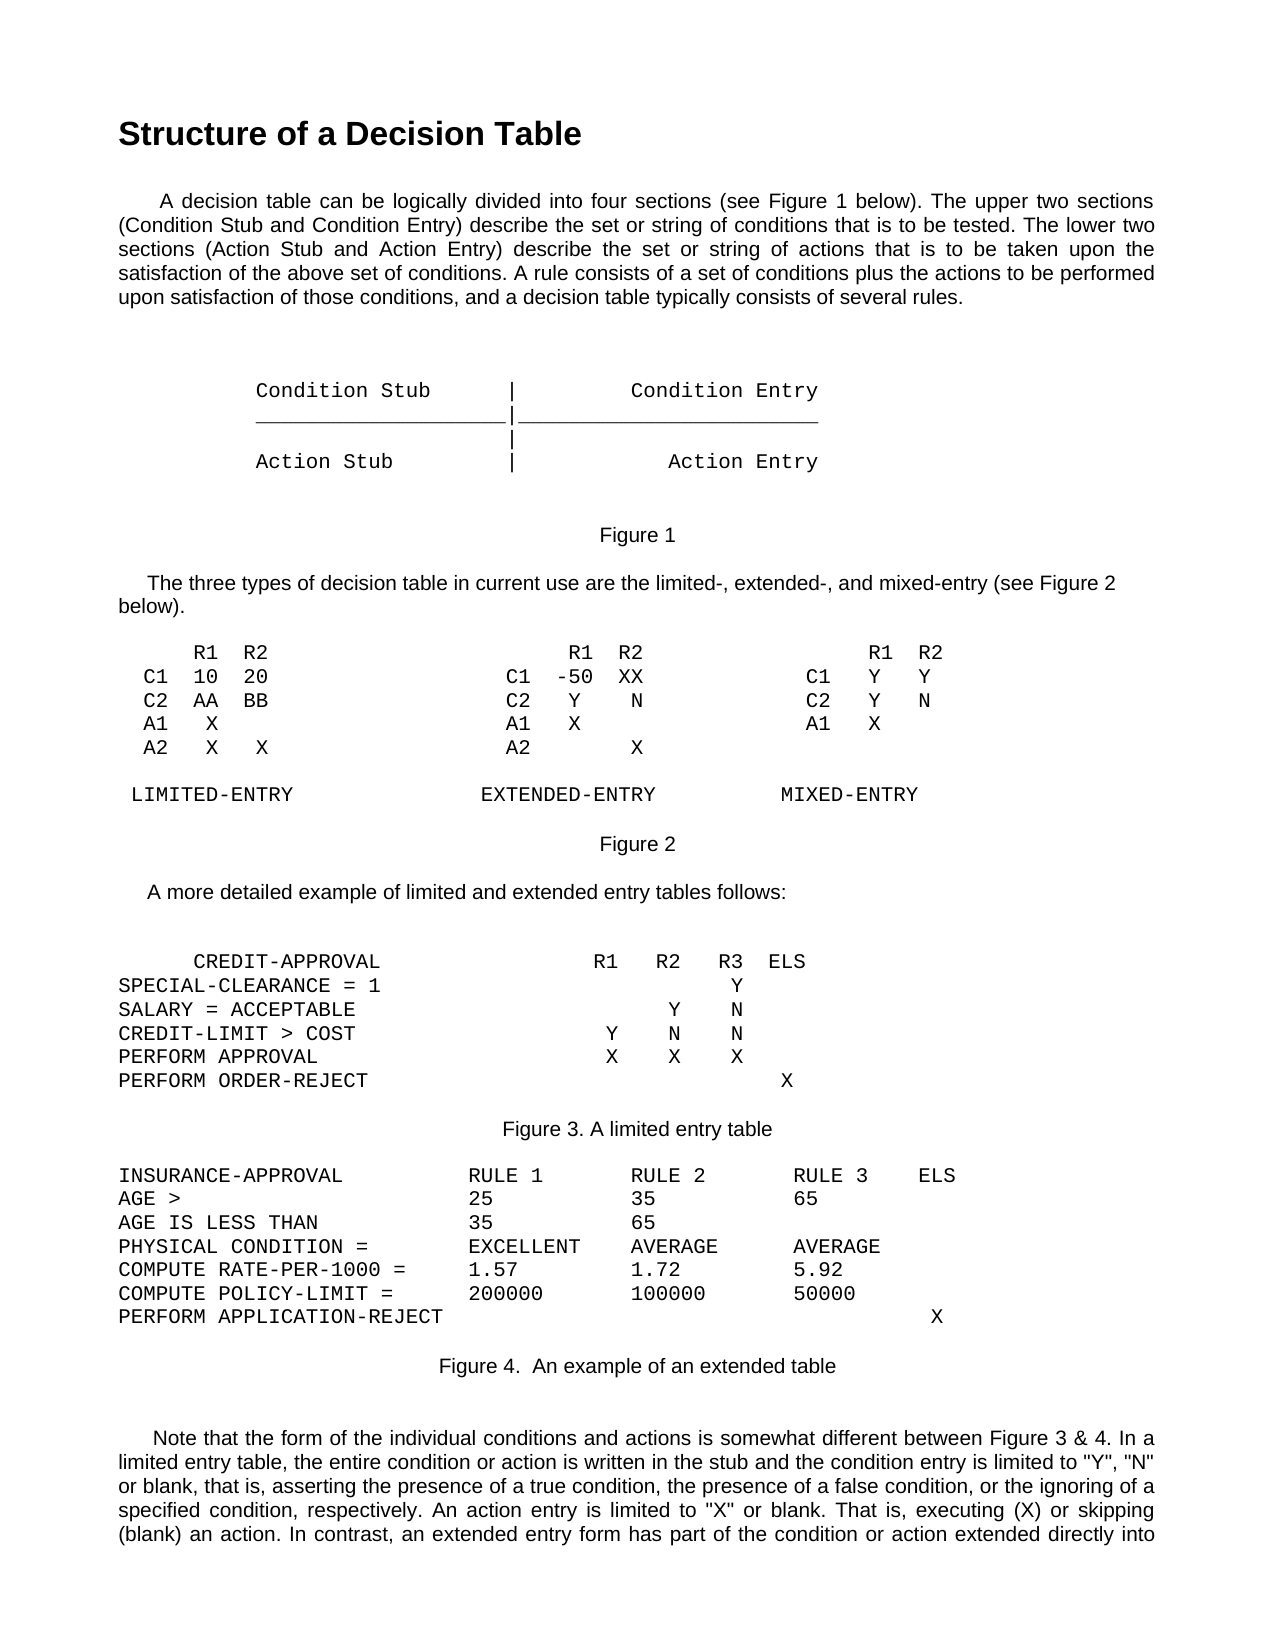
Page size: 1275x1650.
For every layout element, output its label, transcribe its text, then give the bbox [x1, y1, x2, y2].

text LIMITED-ENTRY EXTENDED-ENTRY MIXED-ENTRY [118, 784, 1157, 808]
text PERFORM ORDER-REJECT X [118, 1070, 1157, 1093]
text A1 X A1 X A1 X [118, 713, 1157, 737]
text SALARY = ACCEPTABLE Y N [118, 999, 1157, 1022]
text Action Stub | Action Entry [118, 451, 1157, 475]
text AGE IS LESS THAN 35 65 [118, 1212, 1157, 1236]
text AGE > 25 35 65 [118, 1188, 1157, 1212]
text Figure 1 [118, 522, 1157, 546]
text PHYSICAL CONDITION = EXCELLENT AVERAGE AVERAGE [118, 1236, 1157, 1259]
text PERFORM APPLICATION-REJECT X [118, 1307, 1157, 1330]
text CREDIT-LIMIT > COST Y N N [118, 1022, 1157, 1046]
text C1 10 20 C1 -50 XX C1 Y Y [118, 666, 1157, 689]
text INSURANCE-APPROVAL RULE 1 RULE 2 RULE 3 ELS [118, 1165, 1157, 1188]
text PERFORM APPROVAL X X X [118, 1046, 1157, 1070]
text SPECIAL-CLEARANCE = 1 Y [118, 975, 1157, 999]
text ____________________|________________________ [118, 404, 1157, 428]
text | [118, 428, 1157, 451]
text A more detailed example of limited and extended entry tables follows: [118, 880, 1157, 904]
text A decision table can be logically divided into four sections (see Figure 1 below). The upper two sections (Condition Stub and Condition Entry) describe the set or string of conditions that is to be tested. The lower two sections (Action Stub and Action Entry) describe the set or string of actions that is to be taken upon the satisfaction of the above set of conditions. A rule consists of a set of conditions plus the actions to be performed upon satisfaction of those conditions, and a decision table typically consists of several rules. [118, 189, 1157, 308]
text R1 R2 R1 R2 R1 R2 [118, 642, 1157, 666]
subtitle Structure of a Decision Table [118, 113, 1157, 152]
text A2 X X A2 X [118, 737, 1157, 761]
text The three types of decision table in current use are the limited-, extended-, and mixed-entry (see Figure 2 below). [118, 570, 1157, 618]
text Figure 2 [118, 832, 1157, 856]
text C2 AA BB C2 Y N C2 Y N [118, 689, 1157, 713]
text CREDIT-APPROVAL R1 R2 R3 ELS [118, 952, 1157, 975]
text COMPUTE POLICY-LIMIT = 200000 100000 50000 [118, 1283, 1157, 1307]
text Note that the form of the individual conditions and actions is somewhat different between Figure 3 & 4. In a limited entry table, the entire condition or action is written in the stub and the condition entry is limited to "Y", "N" or blank, that is, asserting the presence of a true condition, the presence of a false condition, or the ignoring of a specified condition, respectively. An action entry is limited to "X" or blank. That is, executing (X) or skipping (blank) an action. In contrast, an extended entry form has part of the condition or action extended directly into [118, 1426, 1157, 1546]
text Figure 3. A limited entry table [118, 1117, 1157, 1141]
text Condition Stub | Condition Entry [118, 380, 1157, 404]
text COMPUTE RATE-PER-1000 = 1.57 1.72 5.92 [118, 1259, 1157, 1283]
text Figure 4. An example of an extended table [118, 1354, 1157, 1378]
